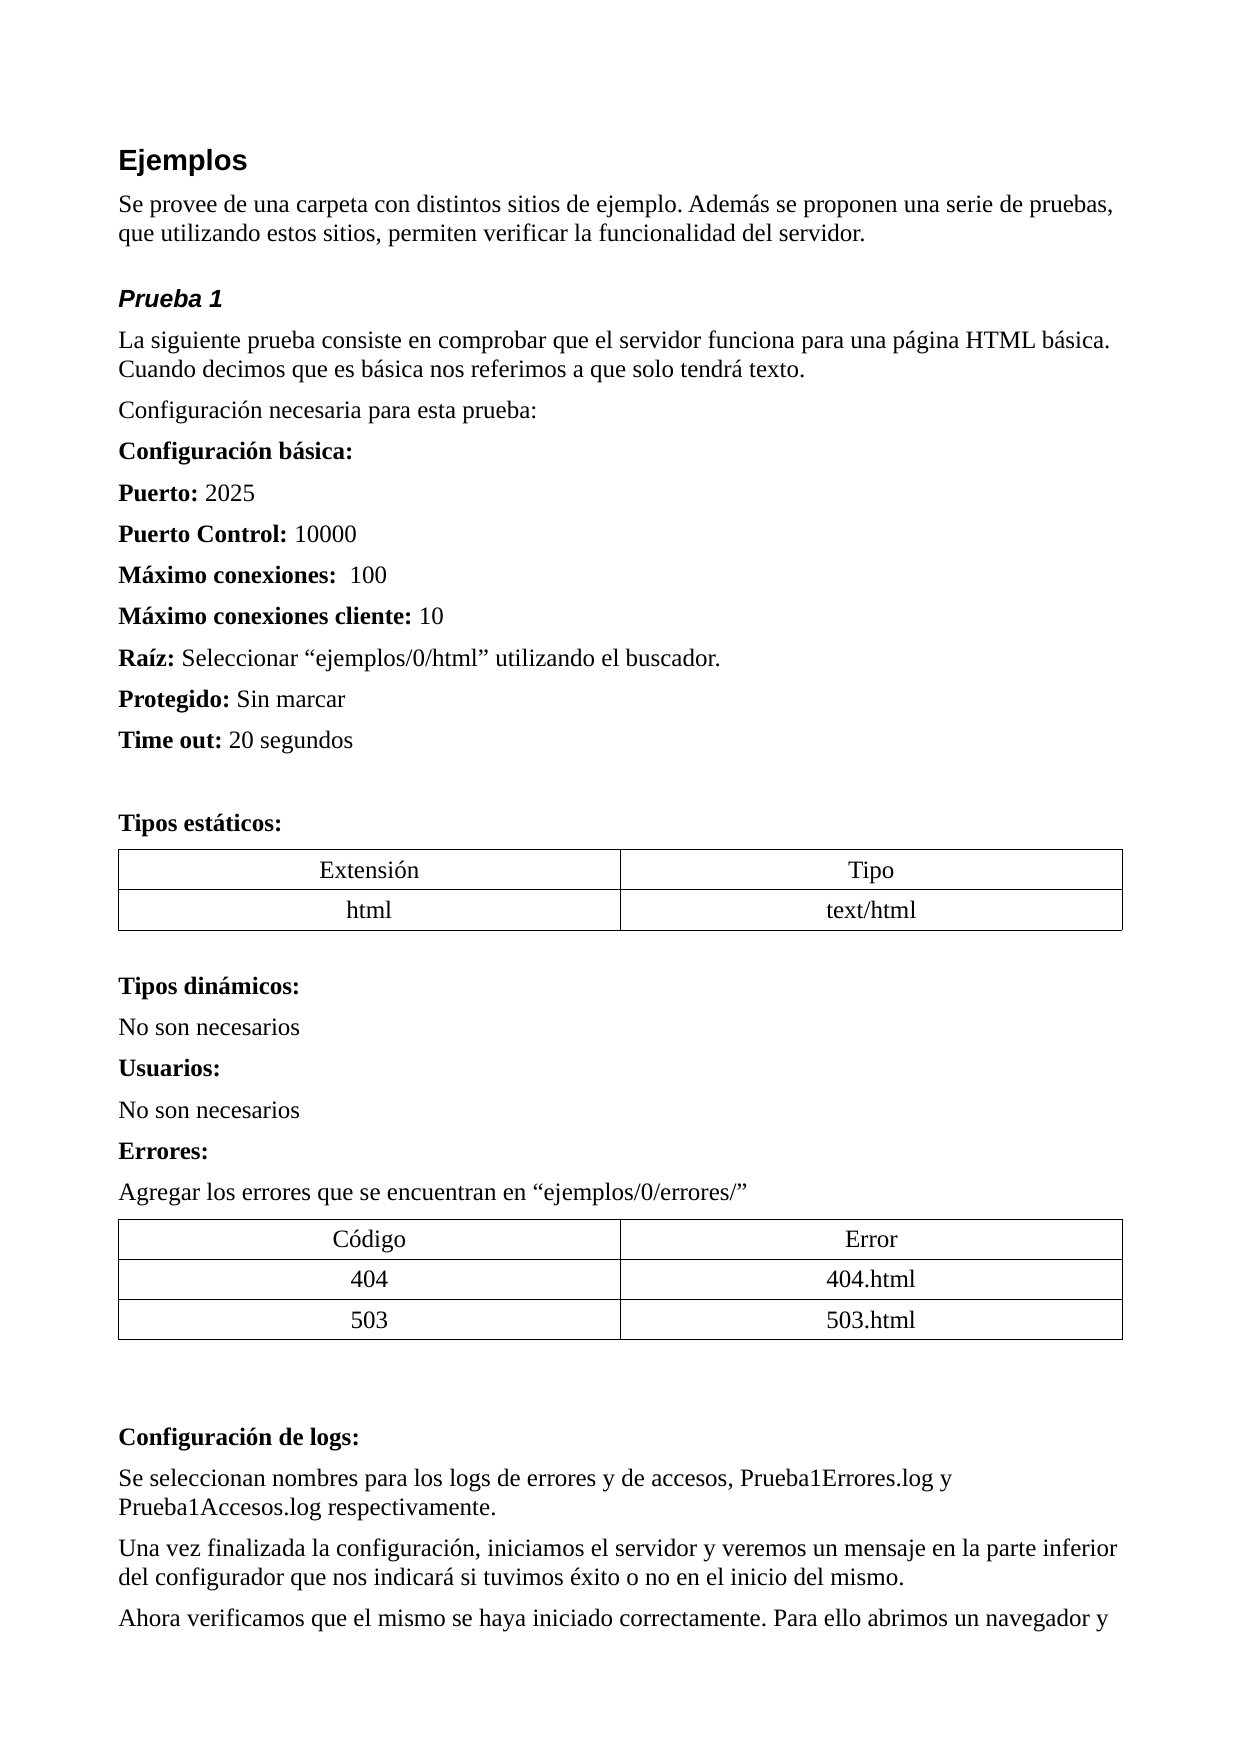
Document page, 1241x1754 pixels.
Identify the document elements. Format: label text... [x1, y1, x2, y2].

text Configuración básica: [118, 436, 1122, 465]
subtitle Ejemplos [118, 143, 1122, 177]
text Raíz: Seleccionar “ejemplos/0/html” utilizando el buscador. [118, 643, 1122, 671]
text Puerto: 2025 [118, 478, 1122, 506]
table_cell text/html [621, 890, 1122, 929]
text Puerto Control: 10000 [118, 519, 1122, 548]
table_cell html [119, 890, 620, 929]
text Agregar los errores que se encuentran en “ejemplos/0/errores/” [118, 1177, 1122, 1206]
text Configuración de logs: [118, 1422, 1122, 1451]
text La siguiente prueba consiste en comprobar que el servidor funciona para una página HTML básica. Cuando decimos que es básica nos referimos a que solo tendrá texto. [118, 325, 1122, 383]
table_cell 503 [119, 1300, 620, 1339]
text Tipos dinámicos: [118, 971, 1122, 1000]
text Protegido: Sin marcar [118, 684, 1122, 713]
table_cell 404.html [621, 1260, 1122, 1299]
table_header Error [621, 1220, 1122, 1259]
text Máximo conexiones: 100 [118, 560, 1122, 589]
text Configuración necesaria para esta prueba: [118, 395, 1122, 424]
text Se seleccionan nombres para los logs de errores y de accesos, Prueba1Errores.log y Prueba1Accesos.log respectivamente. [118, 1463, 1122, 1521]
text Una vez finalizada la configuración, iniciamos el servidor y veremos un mensaje en la parte inferior del configurador que nos indicará si tuvimos éxito o no en el inicio del mismo. [118, 1533, 1122, 1591]
text No son necesarios [118, 1095, 1122, 1123]
table_header Código [119, 1220, 620, 1259]
text Usuarios: [118, 1053, 1122, 1082]
text Errores: [118, 1136, 1122, 1165]
text Máximo conexiones cliente: 10 [118, 601, 1122, 630]
text Tipos estáticos: [118, 808, 1122, 836]
table_cell 503.html [621, 1300, 1122, 1339]
subtitle Prueba 1 [118, 284, 1122, 313]
text Se provee de una carpeta con distintos sitios de ejemplo. Además se proponen una serie de pruebas, que utilizando estos sitios, permiten verificar la funcionalidad del servidor. [118, 189, 1122, 247]
table_header Extensión [119, 850, 620, 889]
text Time out: 20 segundos [118, 725, 1122, 754]
table_cell 404 [119, 1260, 620, 1299]
text Ahora verificamos que el mismo se haya iniciado correctamente. Para ello abrimos un navegador y [118, 1603, 1122, 1632]
text No son necesarios [118, 1012, 1122, 1041]
table_header Tipo [621, 850, 1122, 889]
